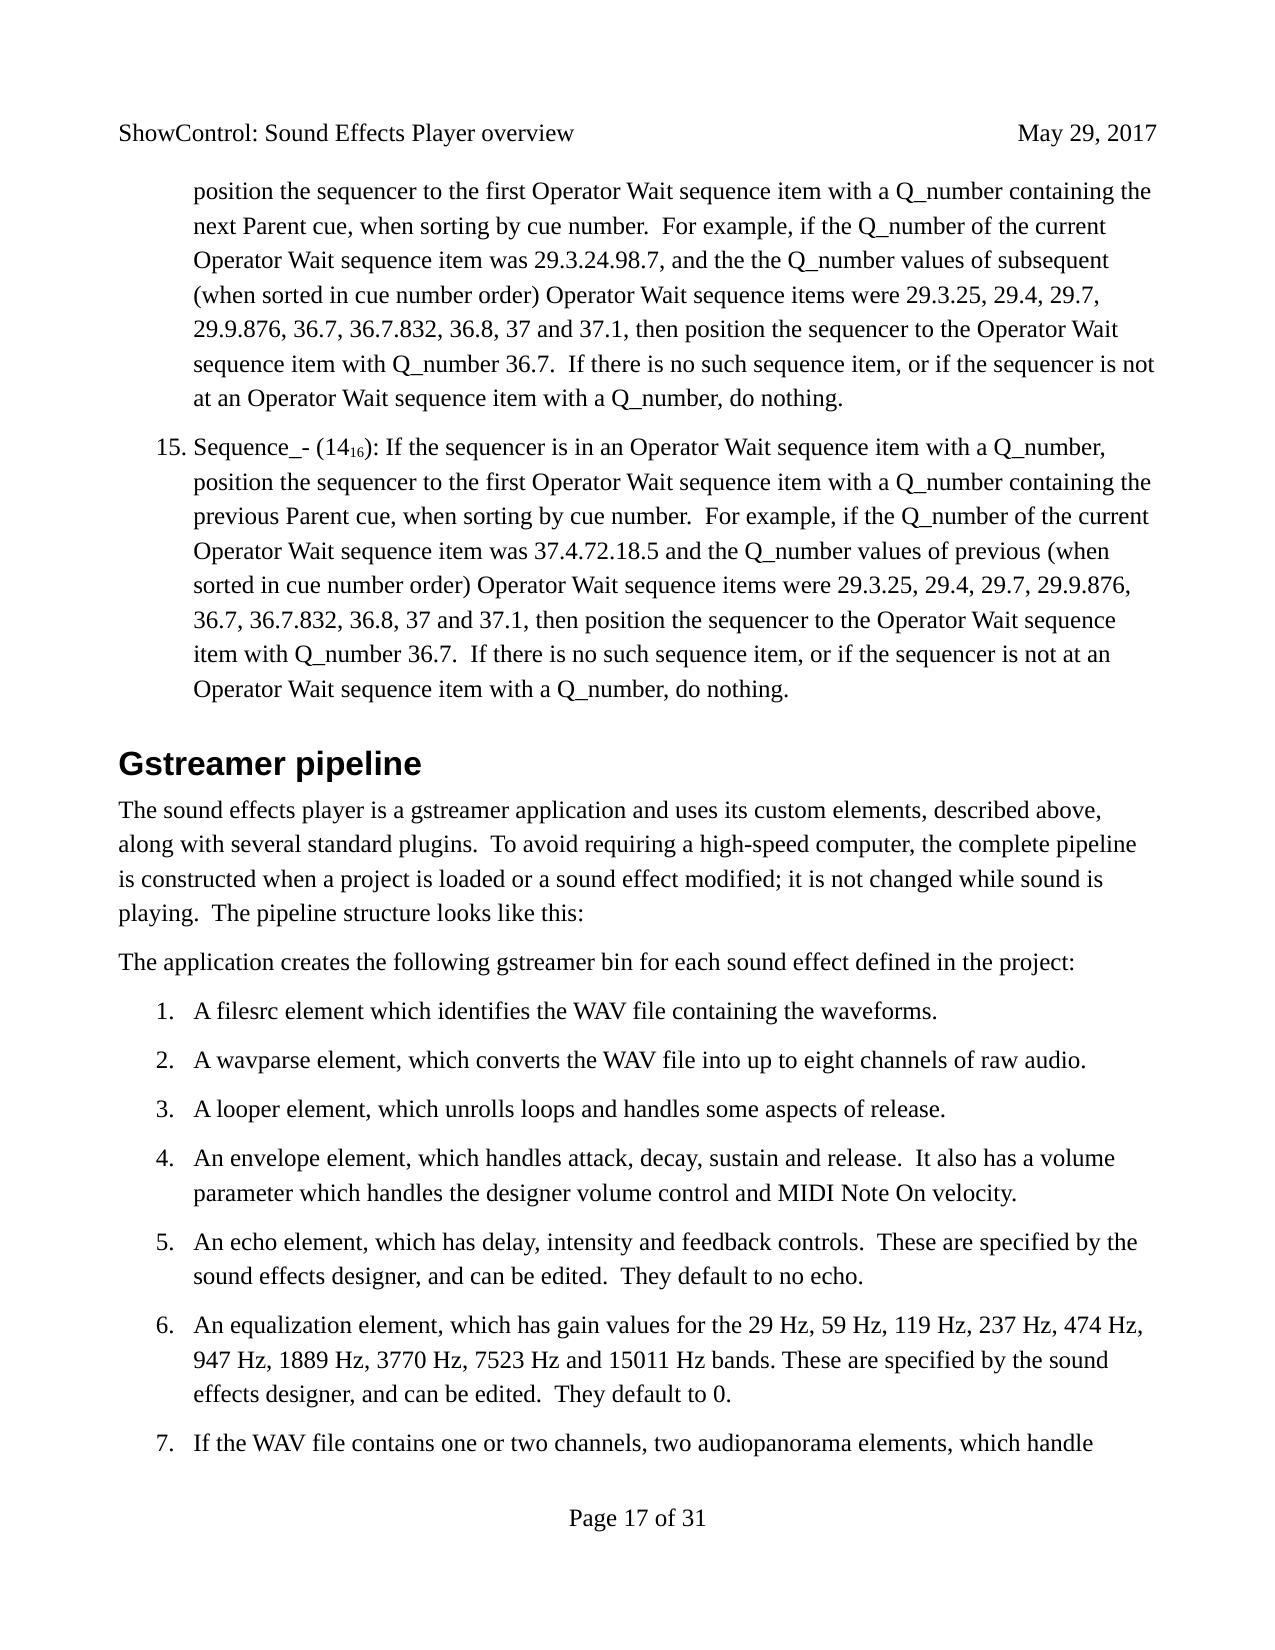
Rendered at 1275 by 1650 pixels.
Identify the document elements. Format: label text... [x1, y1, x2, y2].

subtitle Gstreamer pipeline [118, 743, 1157, 782]
list An equalization element, which has gain values for the 29 Hz, 59 Hz, 119 Hz, 237 Hz, 474 Hz, 947 Hz, 1889 Hz, 3770 Hz, 7523 Hz and 15011 Hz bands. These are specified by the sound effects designer, and can be edited. They default to 0. [156, 1311, 1157, 1408]
text The sound effects player is a gstreamer application and uses its custom elements, described above, along with several standard plugins. To avoid requiring a high-speed computer, the complete pipeline is constructed when a project is loaded or a sound effect modified; it is not changed while sound is playing. The pipeline structure looks like this: [118, 795, 1157, 927]
list position the sequencer to the first Operator Wait sequence item with a Q_number containing the next Parent cue, when sorting by cue number. For example, if the Q_number of the current Operator Wait sequence item was 29.3.24.98.7, and the the Q_number values of subsequent (when sorted in cue number order) Operator Wait sequence items were 29.3.25, 29.4, 29.7, 29.9.876, 36.7, 36.7.832, 36.8, 37 and 37.1, then position the sequencer to the Operator Wait sequence item with Q_number 36.7. If there is no such sequence item, or if the sequencer is not at an Operator Wait sequence item with a Q_number, do nothing. [156, 176, 1157, 412]
list A looper element, which unrolls loops and handles some aspects of release. [156, 1094, 1157, 1123]
list A filesrc element which identifies the WAV file containing the waveforms. [156, 996, 1157, 1025]
text The application creates the following gstreamer bin for each sound effect defined in the project: [118, 947, 1157, 976]
list A wavparse element, which converts the WAV file into up to eight channels of raw audio. [156, 1045, 1157, 1074]
list An envelope element, which handles attack, decay, sustain and release. It also has a volume parameter which handles the designer volume control and MIDI Note On velocity. [156, 1143, 1157, 1207]
list An echo element, which has delay, intensity and feedback controls. These are specified by the sound effects designer, and can be edited. They default to no echo. [156, 1227, 1157, 1290]
list If the WAV file contains one or two channels, two audiopanorama elements, which handle [156, 1428, 1157, 1457]
list Sequence_- (1416): If the sequencer is in an Operator Wait sequence item with a Q_number, position the sequencer to the first Operator Wait sequence item with a Q_number containing the previous Parent cue, when sorting by cue number. For example, if the Q_number of the current Operator Wait sequence item was 37.4.72.18.5 and the Q_number values of previous (when sorted in cue number order) Operator Wait sequence items were 29.3.25, 29.4, 29.7, 29.9.876, 36.7, 36.7.832, 36.8, 37 and 37.1, then position the sequencer to the Operator Wait sequence item with Q_number 36.7. If there is no such sequence item, or if the sequencer is not at an Operator Wait sequence item with a Q_number, do nothing. [156, 432, 1157, 702]
